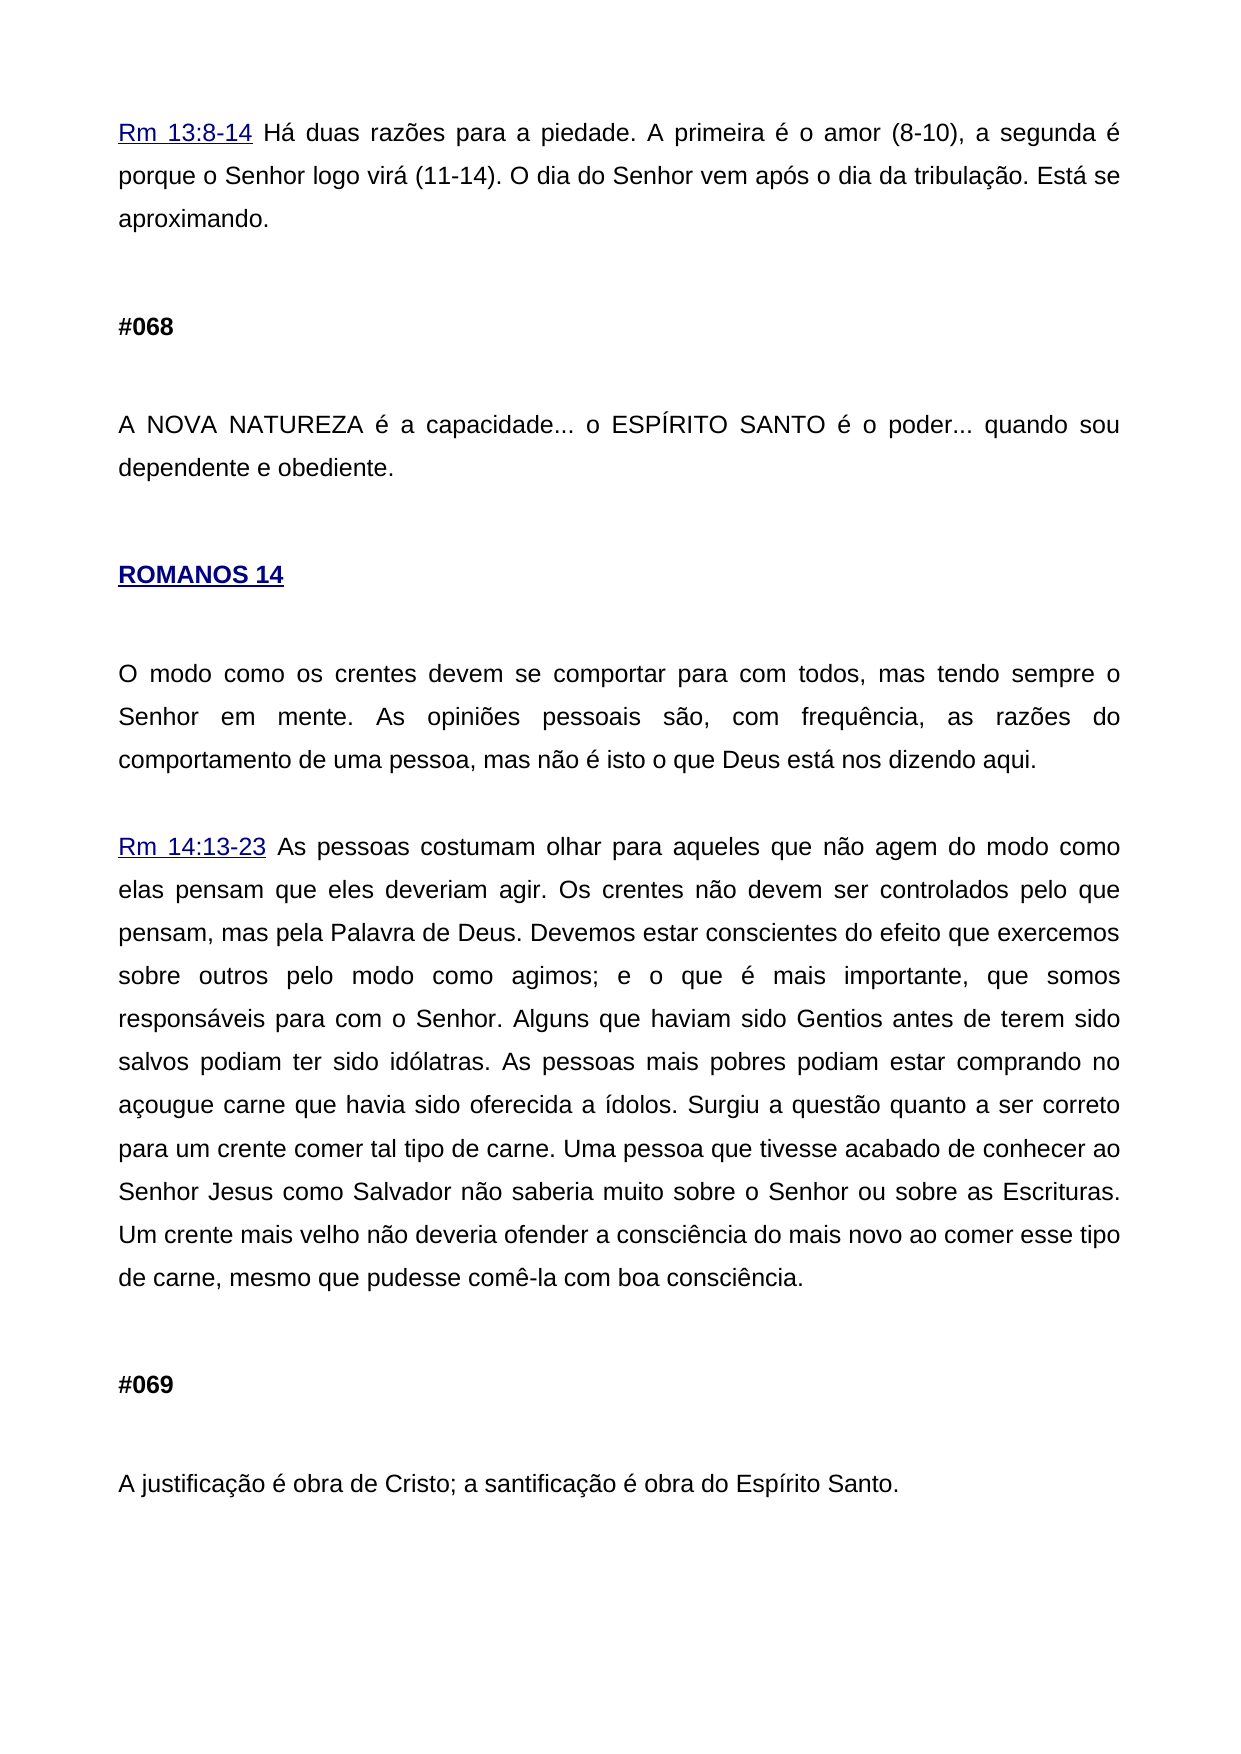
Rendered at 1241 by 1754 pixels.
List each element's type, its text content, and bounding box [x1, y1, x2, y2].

subtitle #068 [118, 311, 1122, 340]
text A justificação é obra de Cristo; a santificação é obra do Espírito Santo. [118, 1469, 1122, 1497]
subtitle ROMANOS 14 [118, 560, 1122, 589]
text A NOVA NATUREZA é a capacidade... o ESPÍRITO SANTO é o poder... quando sou dependente e obediente. [118, 410, 1122, 482]
subtitle #069 [118, 1370, 1122, 1399]
text Rm 14:13-23 As pessoas costumam olhar para aqueles que não agem do modo como elas pensam que eles deveriam agir. Os crentes não devem ser controlados pelo que pensam, mas pela Palavra de Deus. Devemos estar conscientes do efeito que exercemos sobre outros pelo modo como agimos; e o que é mais importante, que somos responsáveis para com o Senhor. Alguns que haviam sido Gentios antes de terem sido salvos podiam ter sido idólatras. As pessoas mais pobres podiam estar comprando no açougue carne que havia sido oferecida a ídolos. Surgiu a questão quanto a ser correto para um crente comer tal tipo de carne. Uma pessoa que tivesse acabado de conhecer ao Senhor Jesus como Salvador não saberia muito sobre o Senhor ou sobre as Escrituras. Um crente mais velho não deveria ofender a consciência do mais novo ao comer esse tipo de carne, mesmo que pudesse comê-la com boa consciência. [118, 832, 1122, 1292]
text O modo como os crentes devem se comportar para com todos, mas tendo sempre o Senhor em mente. As opiniões pessoais são, com frequência, as razões do comportamento de uma pessoa, mas não é isto o que Deus está nos dizendo aqui. [118, 659, 1122, 774]
text Rm 13:8-14 Há duas razões para a piedade. A primeira é o amor (8-10), a segunda é porque o Senhor logo virá (11-14). O dia do Senhor vem após o dia da tribulação. Está se aproximando. [118, 118, 1122, 233]
